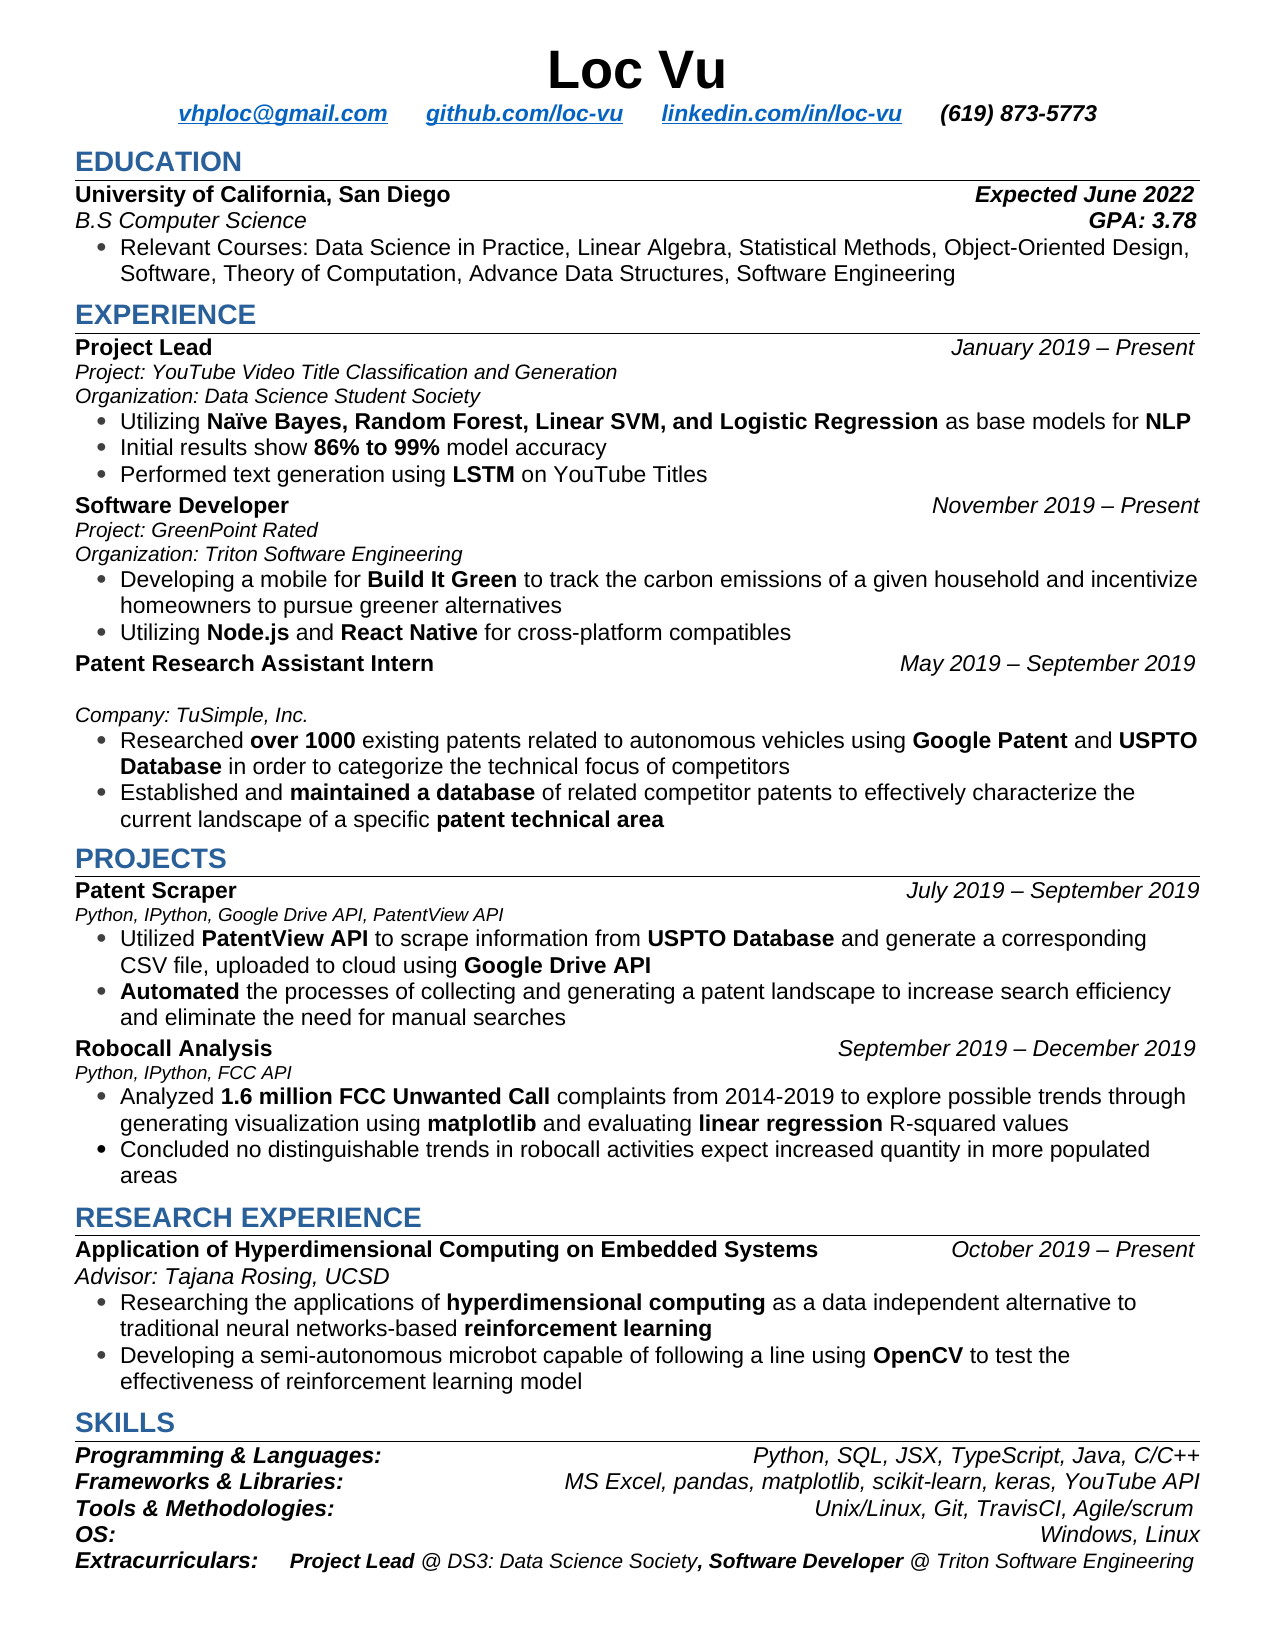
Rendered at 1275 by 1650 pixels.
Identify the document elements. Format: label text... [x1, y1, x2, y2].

list Programming & Languages: Python, SQL, JSX, TypeScript, Java, C/C++ [75, 1442, 1200, 1468]
list Researched over 1000 existing patents related to autonomous vehicles using Google Patent and USPTO Database in order to categorize the technical focus of competitors [97, 727, 1200, 779]
list Software Developer November 2019 – Present [75, 492, 1200, 518]
list Utilizing Naïve Bayes, Random Forest, Linear SVM, and Logistic Regression as base models for NLP [97, 408, 1200, 434]
list Project Lead January 2019 – Present [75, 334, 1200, 360]
list OS: Windows, Linux [75, 1521, 1200, 1547]
list Python, IPython, Google Drive API, PatentView API [75, 904, 1200, 925]
list PROJECTS [75, 842, 1200, 876]
list Advisor: Tajana Rosing, UCSD [75, 1263, 1200, 1289]
list Python, IPython, FCC API [75, 1062, 1200, 1083]
text vhploc@gmail.com github.com/loc-vu linkedin.com/in/loc-vu (619) 873-5773 [75, 100, 1200, 126]
list EDUCATION [75, 145, 1200, 180]
list Project: GreenPoint Rated [75, 518, 1200, 542]
list Utilizing Node.js and React Native for cross-platform compatibles [97, 619, 1200, 645]
list Initial results show 86% to 99% model accuracy [97, 434, 1200, 461]
list University of California, San Diego Expected June 2022 [75, 181, 1200, 207]
list Developing a mobile for Build It Green to track the carbon emissions of a given household and incentivize homeowners to pursue greener alternatives [97, 566, 1200, 619]
list Utilized PatentView API to scrape information from USPTO Database and generate a corresponding CSV file, uploaded to cloud using Google Drive API [97, 925, 1200, 978]
list Extracurriculars: Project Lead @ DS3: Data Science Society, Software Developer @ Triton Software Engineering [75, 1547, 1200, 1574]
list Company: TuSimple, Inc. [75, 703, 1200, 727]
list Frameworks & Libraries: MS Excel, pandas, matplotlib, scikit-learn, keras, YouTube API [75, 1468, 1200, 1494]
text Loc Vu [75, 37, 1200, 100]
list Organization: Data Science Student Society [75, 384, 1200, 408]
list RESEARCH EXPERIENCE [75, 1201, 1200, 1235]
list EXPERIENCE [75, 298, 1200, 333]
list Performed text generation using LSTM on YouTube Titles [97, 461, 1200, 487]
list Developing a semi-autonomous microbot capable of following a line using OpenCV to test the effectiveness of reinforcement learning model [97, 1342, 1200, 1394]
list Patent Scraper July 2019 – September 2019 [75, 877, 1200, 904]
list Researching the applications of hyperdimensional computing as a data independent alternative to traditional neural networks-based reinforcement learning [97, 1289, 1200, 1342]
list Established and maintained a database of related competitor patents to effectively characterize the current landscape of a specific patent technical area [97, 779, 1200, 832]
list Relevant Courses: Data Science in Practice, Linear Algebra, Statistical Methods, Object-Oriented Design, Software, Theory of Computation, Advance Data Structures, Software Engineering [97, 233, 1200, 286]
list Robocall Analysis September 2019 – December 2019 [75, 1035, 1200, 1062]
list B.S Computer Science GPA: 3.78 [75, 207, 1200, 233]
list Concluded no distinguishable trends in robocall activities expect increased quantity in more populated areas [97, 1136, 1200, 1189]
list Project: YouTube Video Title Classification and Generation [75, 360, 1200, 384]
list Analyzed 1.6 million FCC Unwanted Call complaints from 2014-2019 to explore possible trends through generating visualization using matplotlib and evaluating linear regression R-squared values [97, 1083, 1200, 1136]
list Organization: Triton Software Engineering [75, 542, 1200, 566]
list Tools & Methodologies: Unix/Linux, Git, TravisCI, Agile/scrum [75, 1494, 1200, 1521]
list Automated the processes of collecting and generating a patent landscape to increase search efficiency and eliminate the need for manual searches [97, 978, 1200, 1031]
list Patent Research Assistant Intern May 2019 – September 2019 [75, 650, 1200, 703]
list SKILLS [75, 1406, 1200, 1441]
list Application of Hyperdimensional Computing on Embedded Systems October 2019 – Present [75, 1236, 1200, 1263]
